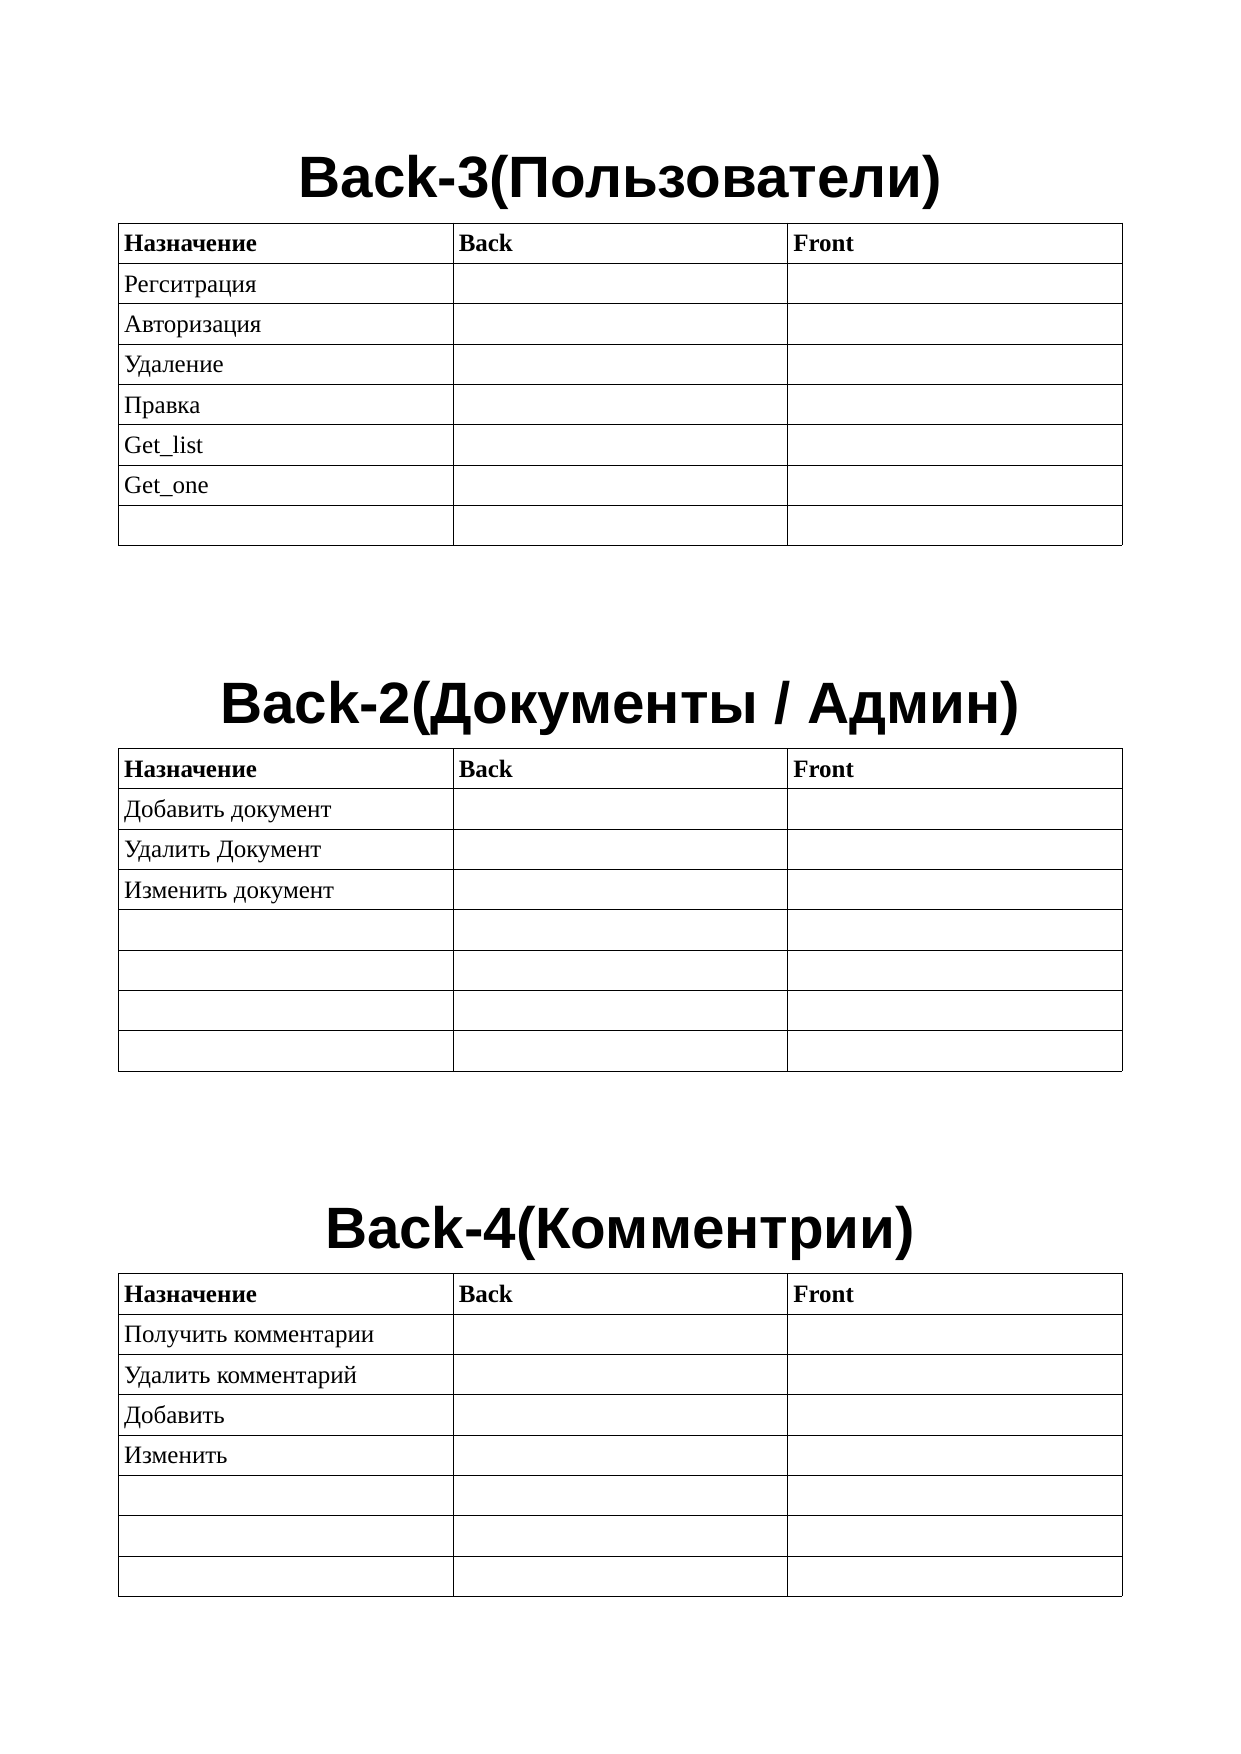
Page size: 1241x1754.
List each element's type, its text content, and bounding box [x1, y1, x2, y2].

table_cell Авторизация [119, 304, 453, 344]
table_cell [454, 425, 787, 464]
table_cell [454, 506, 787, 545]
table_cell Изменить [119, 1436, 453, 1475]
table_cell Get_one [119, 466, 453, 505]
table_cell [454, 385, 787, 424]
table_cell [119, 1031, 453, 1071]
table_cell Удалить Документ [119, 830, 453, 869]
table_cell [788, 1315, 1122, 1354]
table_cell [788, 506, 1122, 545]
table_header Front [788, 224, 1122, 263]
table_cell [119, 1557, 453, 1596]
title Back-2(Документы / Админ) [118, 668, 1122, 736]
table_cell [788, 830, 1122, 869]
table_cell [788, 870, 1122, 909]
table_cell [788, 345, 1122, 384]
table_cell [454, 466, 787, 505]
table_cell Получить комментарии [119, 1315, 453, 1354]
table_cell [788, 466, 1122, 505]
table_cell [788, 304, 1122, 344]
table_cell [788, 1516, 1122, 1556]
table_cell [454, 910, 787, 949]
table_header Front [788, 749, 1122, 788]
table_cell [788, 951, 1122, 990]
table_cell [119, 910, 453, 949]
table_cell [788, 1031, 1122, 1071]
table_cell [788, 1395, 1122, 1434]
table_cell Удалить комментарий [119, 1355, 453, 1394]
table_cell [119, 506, 453, 545]
table_cell [788, 1355, 1122, 1394]
title Back-3(Пользователи) [118, 143, 1122, 210]
table_header Назначение [119, 1274, 453, 1314]
table_cell [788, 910, 1122, 949]
table_cell [454, 1031, 787, 1071]
table_cell [119, 1476, 453, 1515]
table_cell Регситрация [119, 264, 453, 303]
table_header Назначение [119, 749, 453, 788]
table_cell [454, 1476, 787, 1515]
table_cell Удаление [119, 345, 453, 384]
table_cell [119, 951, 453, 990]
table_cell [454, 991, 787, 1030]
table_cell [788, 1476, 1122, 1515]
table_cell [788, 1557, 1122, 1596]
table_cell [454, 1516, 787, 1556]
table_cell [454, 951, 787, 990]
table_cell [454, 1557, 787, 1596]
title Back-4(Комментрии) [118, 1194, 1122, 1261]
table_cell [788, 425, 1122, 464]
table_cell [454, 264, 787, 303]
table_header Назначение [119, 224, 453, 263]
table_cell [454, 1315, 787, 1354]
table_cell [788, 789, 1122, 829]
table_cell [454, 1395, 787, 1434]
table_cell Добавить документ [119, 789, 453, 829]
table_cell Правка [119, 385, 453, 424]
table_cell [454, 870, 787, 909]
table_header Back [454, 1274, 787, 1314]
table_cell [119, 1516, 453, 1556]
table_cell Изменить документ [119, 870, 453, 909]
table_cell [454, 1436, 787, 1475]
table_cell Добавить [119, 1395, 453, 1434]
table_header Back [454, 749, 787, 788]
table_cell [788, 385, 1122, 424]
table_cell [454, 1355, 787, 1394]
table_cell [788, 1436, 1122, 1475]
table_cell Get_list [119, 425, 453, 464]
table_header Front [788, 1274, 1122, 1314]
table_cell [788, 991, 1122, 1030]
table_cell [454, 304, 787, 344]
table_cell [454, 789, 787, 829]
table_header Back [454, 224, 787, 263]
table_cell [454, 830, 787, 869]
table_cell [788, 264, 1122, 303]
table_cell [454, 345, 787, 384]
table_cell [119, 991, 453, 1030]
